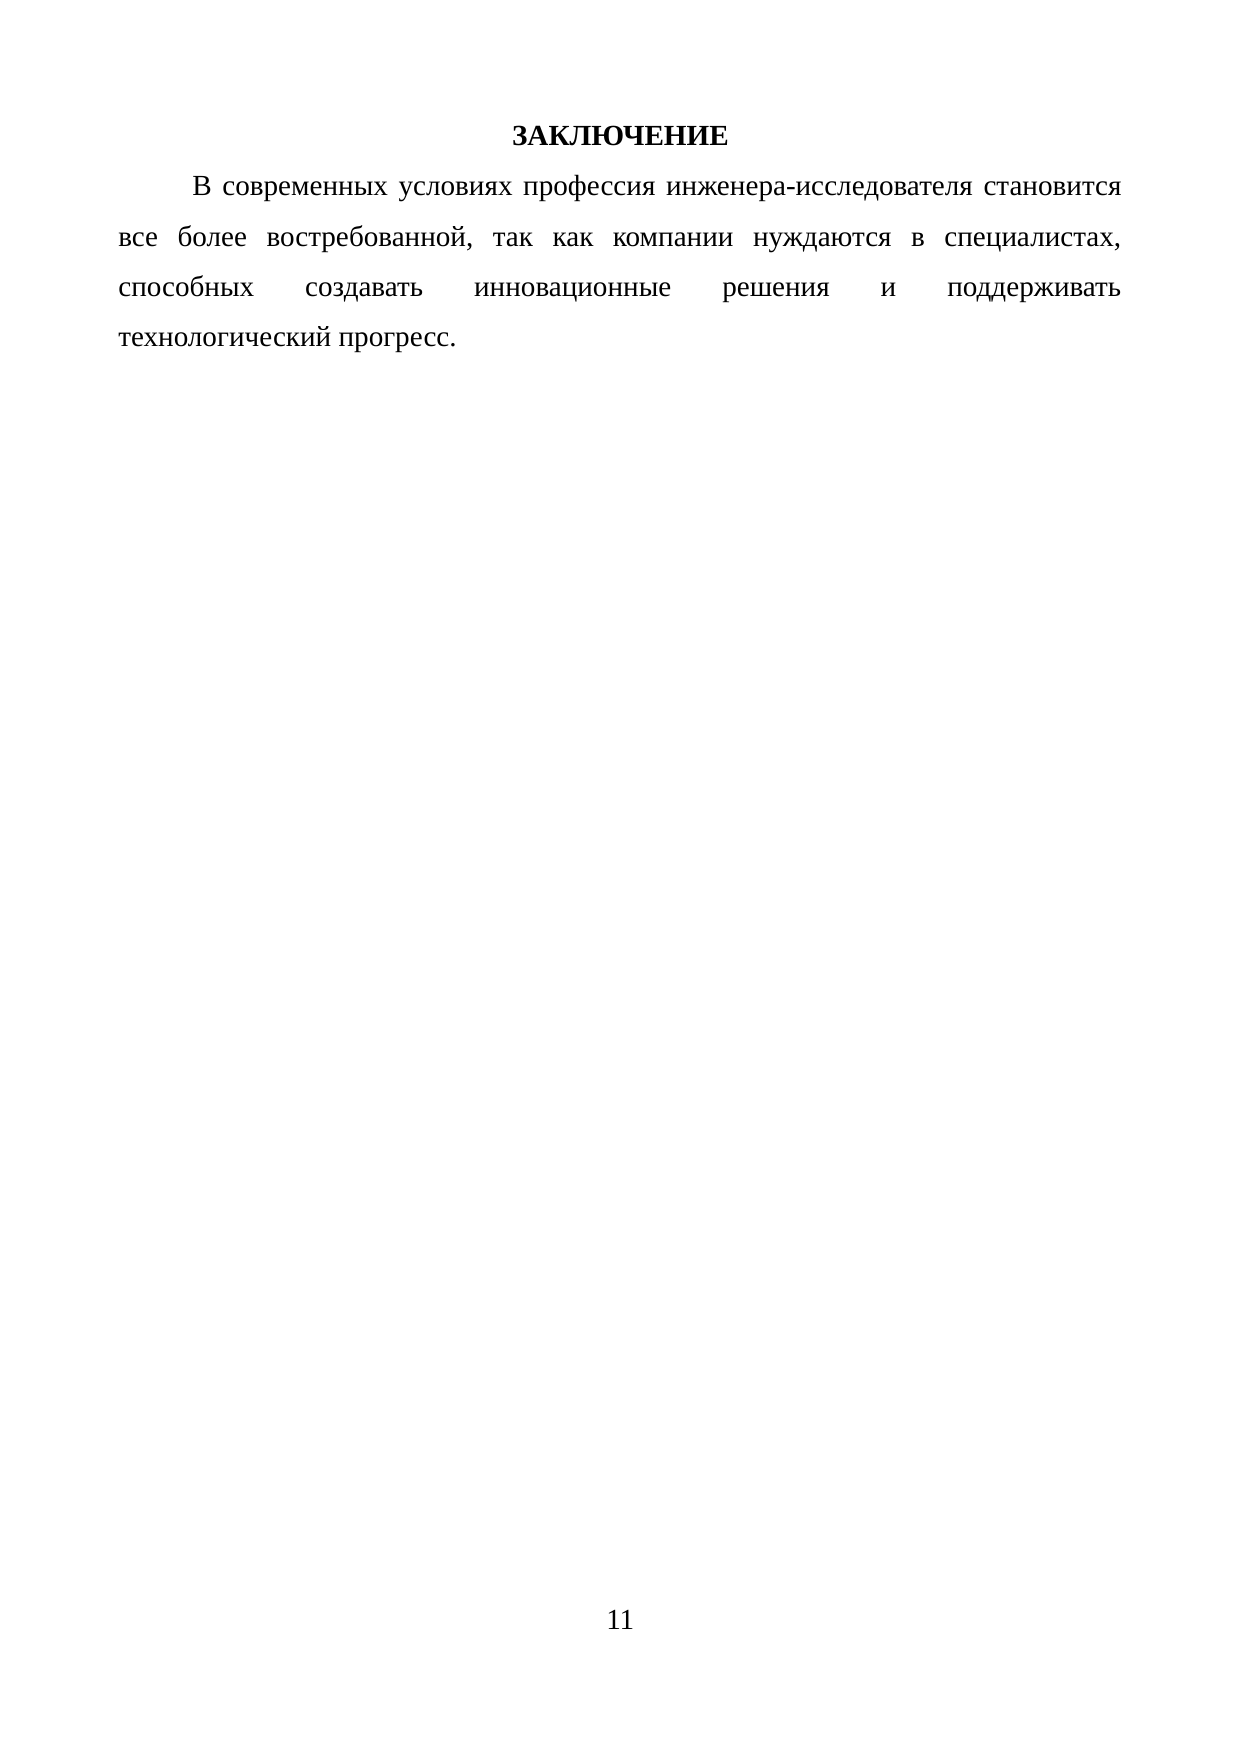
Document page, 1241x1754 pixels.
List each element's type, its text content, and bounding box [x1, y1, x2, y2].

text В современных условиях профессия инженера-исследователя становится все более востребованной, так как компании нуждаются в специалистах, способных создавать инновационные решения и поддерживать технологический прогресс. [118, 168, 1122, 353]
subtitle ЗАКЛЮЧЕНИЕ [118, 118, 1122, 152]
